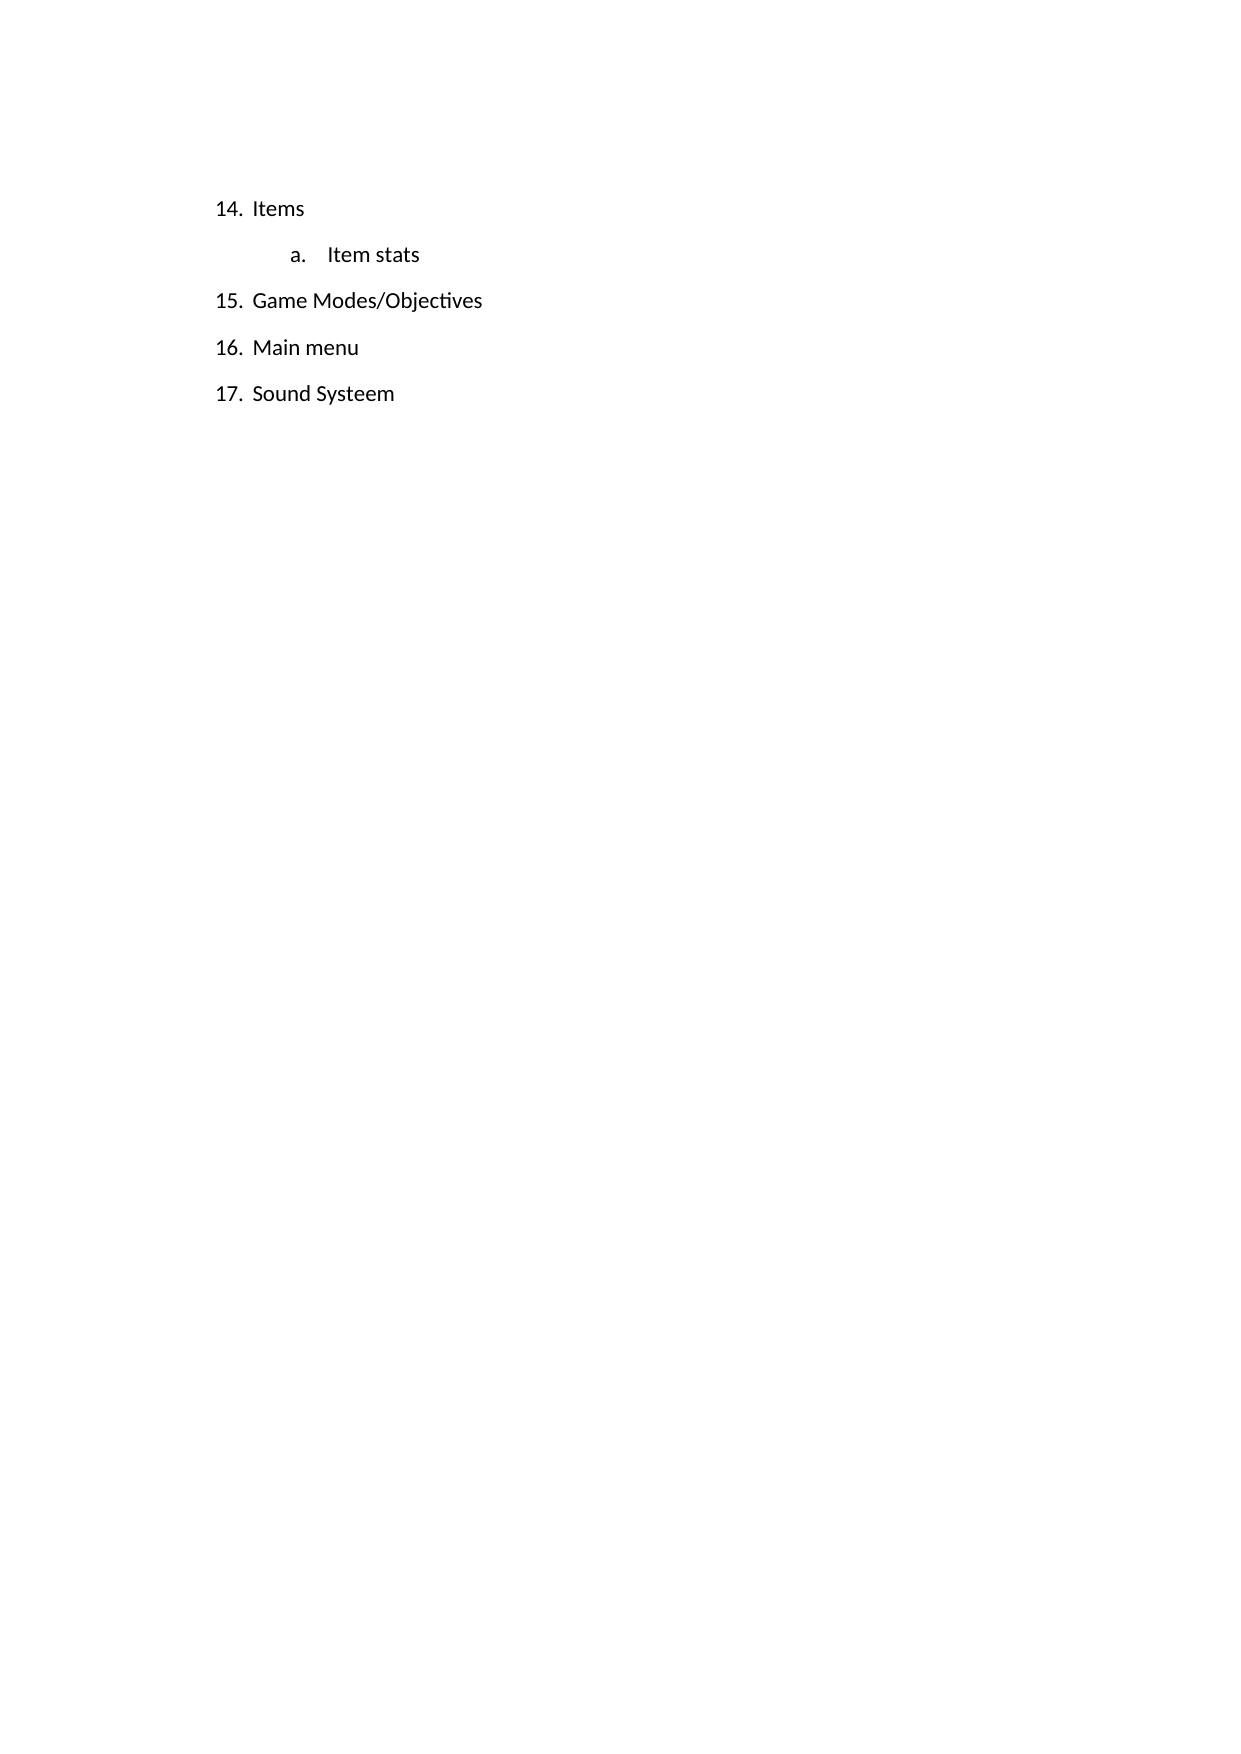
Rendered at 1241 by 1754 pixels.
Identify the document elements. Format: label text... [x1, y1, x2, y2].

list Main menu [215, 333, 1063, 361]
list Game Modes/Objectives [215, 287, 1063, 315]
list Item stats [290, 240, 1063, 268]
list Items [215, 194, 1063, 222]
list Sound Systeem [215, 379, 1063, 407]
